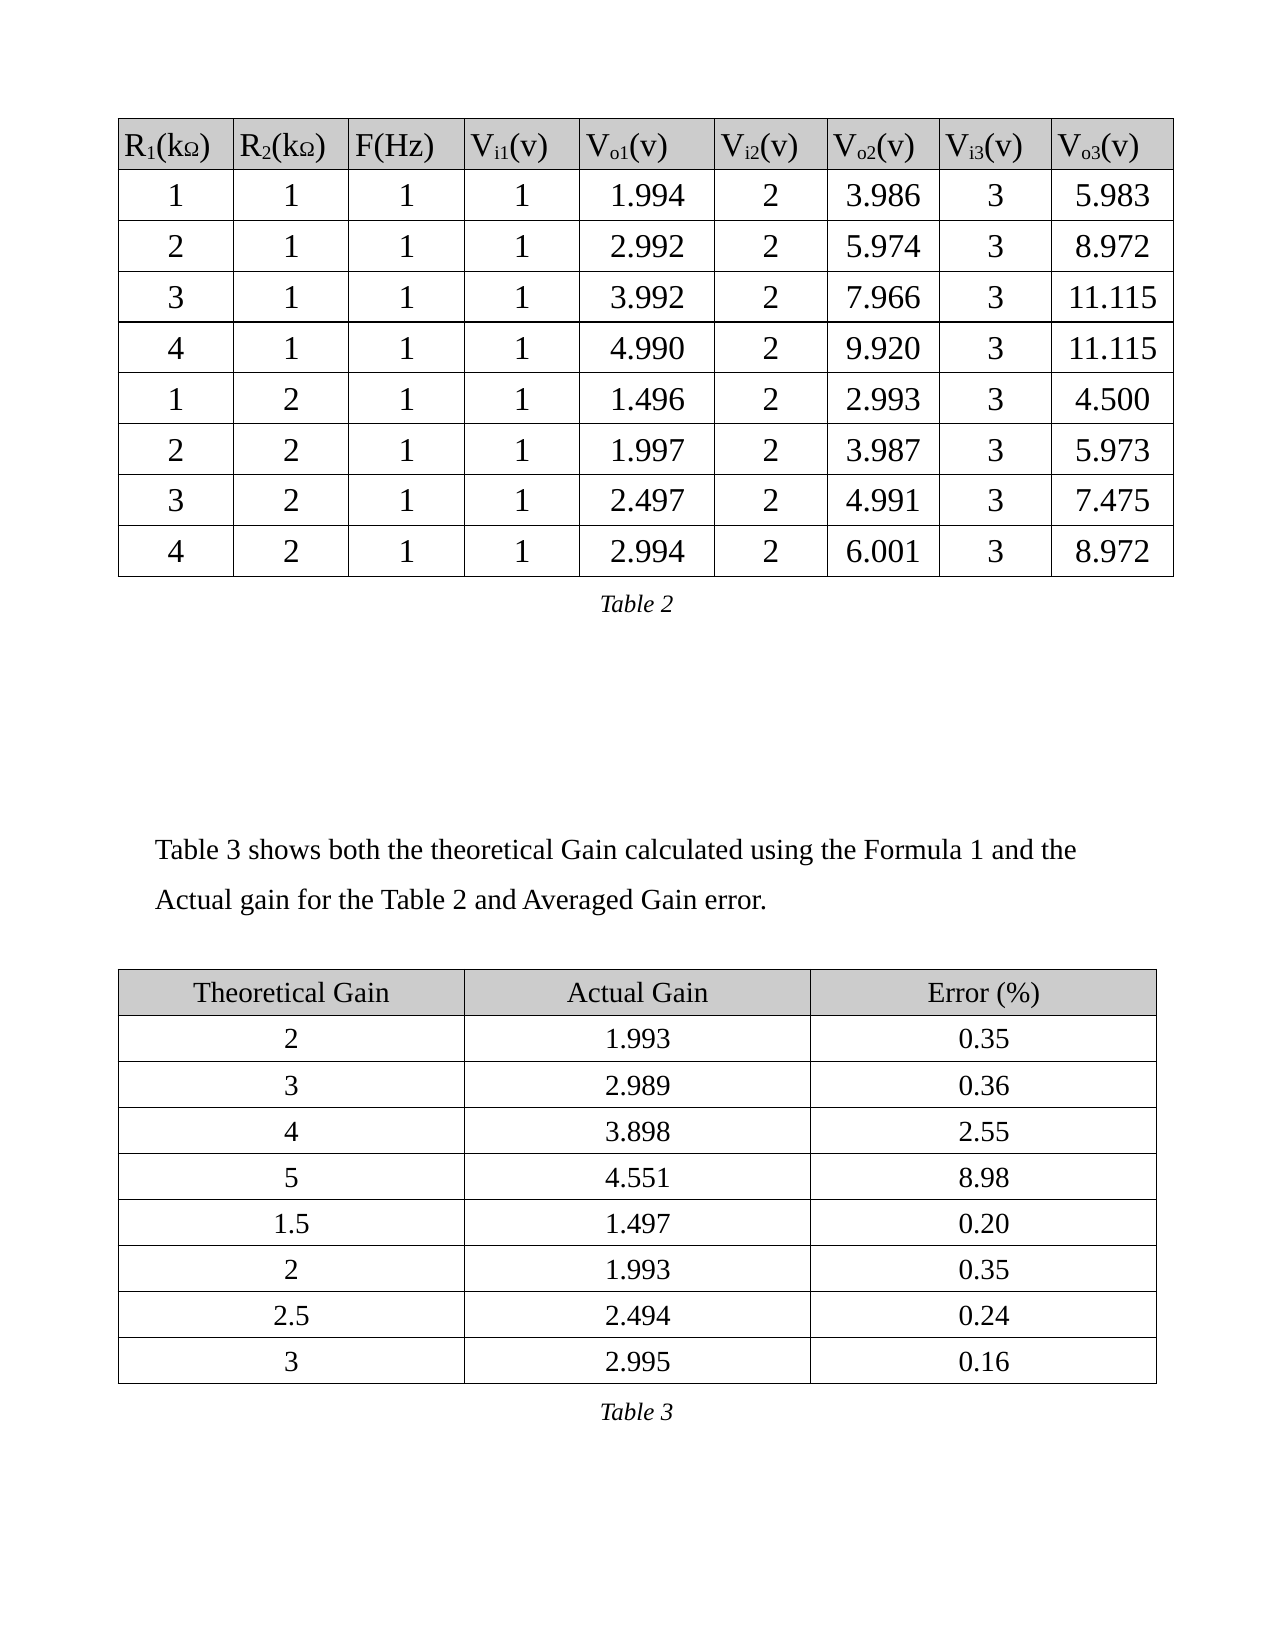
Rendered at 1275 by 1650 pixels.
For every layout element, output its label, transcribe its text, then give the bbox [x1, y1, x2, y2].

table_header R1(kΩ) [119, 119, 233, 169]
table_cell 3 [119, 1062, 464, 1107]
table_cell 8.98 [811, 1154, 1156, 1199]
table_cell 1 [119, 170, 233, 220]
table_cell 8.972 [1052, 221, 1173, 271]
table_cell 2 [234, 424, 348, 474]
table_cell 4 [119, 323, 233, 372]
table_cell 2.497 [580, 475, 714, 525]
table_cell 1 [349, 323, 464, 372]
table_cell 1 [465, 526, 579, 576]
table_cell 1.496 [580, 373, 714, 423]
table_cell 1 [234, 323, 348, 372]
table_cell 1 [234, 221, 348, 271]
table_cell 1 [465, 272, 579, 321]
text Table 3 shows both the theoretical Gain calculated using the Formula 1 and the Actual gain for the Table 2 and Averaged Gain error. [81, 832, 1157, 916]
table_cell 1.997 [580, 424, 714, 474]
table_cell 1.994 [580, 170, 714, 220]
table_cell 1 [465, 170, 579, 220]
table_cell 2 [715, 373, 827, 423]
table_cell 3.898 [465, 1108, 810, 1153]
table_cell 4.500 [1052, 373, 1173, 423]
table_header Vi1(v) [465, 119, 579, 169]
table_cell 2 [715, 170, 827, 220]
table_cell 1.993 [465, 1016, 810, 1061]
table_header Vo1(v) [580, 119, 714, 169]
table_cell 3.986 [828, 170, 939, 220]
table_cell 3 [940, 424, 1051, 474]
table_cell 1 [465, 475, 579, 525]
table_cell 1.5 [119, 1200, 464, 1245]
table_header F(Hz) [349, 119, 464, 169]
table_cell 0.36 [811, 1062, 1156, 1107]
table_cell 1 [234, 272, 348, 321]
table_cell 2 [119, 424, 233, 474]
table_cell 3 [119, 272, 233, 321]
table_cell 1 [465, 323, 579, 372]
text Table 2 [118, 589, 1157, 618]
table_cell 1.497 [465, 1200, 810, 1245]
table_cell 1 [349, 475, 464, 525]
table_cell 8.972 [1052, 526, 1173, 576]
table_header Error (%) [811, 970, 1156, 1015]
table_cell 5.983 [1052, 170, 1173, 220]
table_cell 1 [349, 272, 464, 321]
table_cell 2.494 [465, 1292, 810, 1337]
table_cell 0.35 [811, 1246, 1156, 1291]
table_cell 3 [119, 1338, 464, 1383]
table_cell 7.475 [1052, 475, 1173, 525]
table_cell 6.001 [828, 526, 939, 576]
table_cell 0.24 [811, 1292, 1156, 1337]
table_cell 0.20 [811, 1200, 1156, 1245]
table_cell 3 [940, 475, 1051, 525]
table_cell 2 [234, 475, 348, 525]
table_cell 3 [940, 526, 1051, 576]
table_cell 2 [119, 1016, 464, 1061]
table_cell 0.35 [811, 1016, 1156, 1061]
table_cell 3 [940, 373, 1051, 423]
table_cell 2.989 [465, 1062, 810, 1107]
table_cell 2.993 [828, 373, 939, 423]
table_cell 1.993 [465, 1246, 810, 1291]
table_cell 1 [349, 221, 464, 271]
table_cell 2 [119, 221, 233, 271]
table_cell 2.994 [580, 526, 714, 576]
table_cell 1 [465, 424, 579, 474]
table_cell 1 [119, 373, 233, 423]
table_cell 1 [465, 221, 579, 271]
table_cell 4 [119, 1108, 464, 1153]
table_cell 7.966 [828, 272, 939, 321]
table_cell 1 [465, 373, 579, 423]
table_cell 1 [234, 170, 348, 220]
table_cell 4.991 [828, 475, 939, 525]
table_cell 5.973 [1052, 424, 1173, 474]
table_cell 1 [349, 424, 464, 474]
table_cell 3 [940, 170, 1051, 220]
table_cell 2 [715, 526, 827, 576]
table_cell 1 [349, 526, 464, 576]
table_header R2(kΩ) [234, 119, 348, 169]
table_header Vo2(v) [828, 119, 939, 169]
table_cell 1 [349, 373, 464, 423]
text Table 3 [118, 1397, 1157, 1425]
table_header Vi3(v) [940, 119, 1051, 169]
table_cell 2 [715, 323, 827, 372]
table_cell 1 [349, 170, 464, 220]
table_header Vo3(v) [1052, 119, 1173, 169]
table_cell 11.115 [1052, 272, 1173, 321]
table_header Theoretical Gain [119, 970, 464, 1015]
table_cell 3 [119, 475, 233, 525]
table_cell 2 [715, 221, 827, 271]
table_cell 4 [119, 526, 233, 576]
table_cell 0.16 [811, 1338, 1156, 1383]
table_header Actual Gain [465, 970, 810, 1015]
table_cell 5.974 [828, 221, 939, 271]
table_cell 2 [234, 373, 348, 423]
table_cell 4.990 [580, 323, 714, 372]
table_cell 4.551 [465, 1154, 810, 1199]
table_cell 2 [715, 272, 827, 321]
table_cell 2 [715, 424, 827, 474]
table_cell 2.995 [465, 1338, 810, 1383]
table_cell 2 [715, 475, 827, 525]
table_cell 2.5 [119, 1292, 464, 1337]
table_cell 5 [119, 1154, 464, 1199]
table_cell 3.987 [828, 424, 939, 474]
table_cell 2 [234, 526, 348, 576]
table_cell 3 [940, 323, 1051, 372]
table_header Vi2(v) [715, 119, 827, 169]
table_cell 9.920 [828, 323, 939, 372]
table_cell 3 [940, 272, 1051, 321]
table_cell 2.992 [580, 221, 714, 271]
table_cell 2 [119, 1246, 464, 1291]
table_cell 3.992 [580, 272, 714, 321]
table_cell 11.115 [1052, 323, 1173, 372]
table_cell 2.55 [811, 1108, 1156, 1153]
table_cell 3 [940, 221, 1051, 271]
